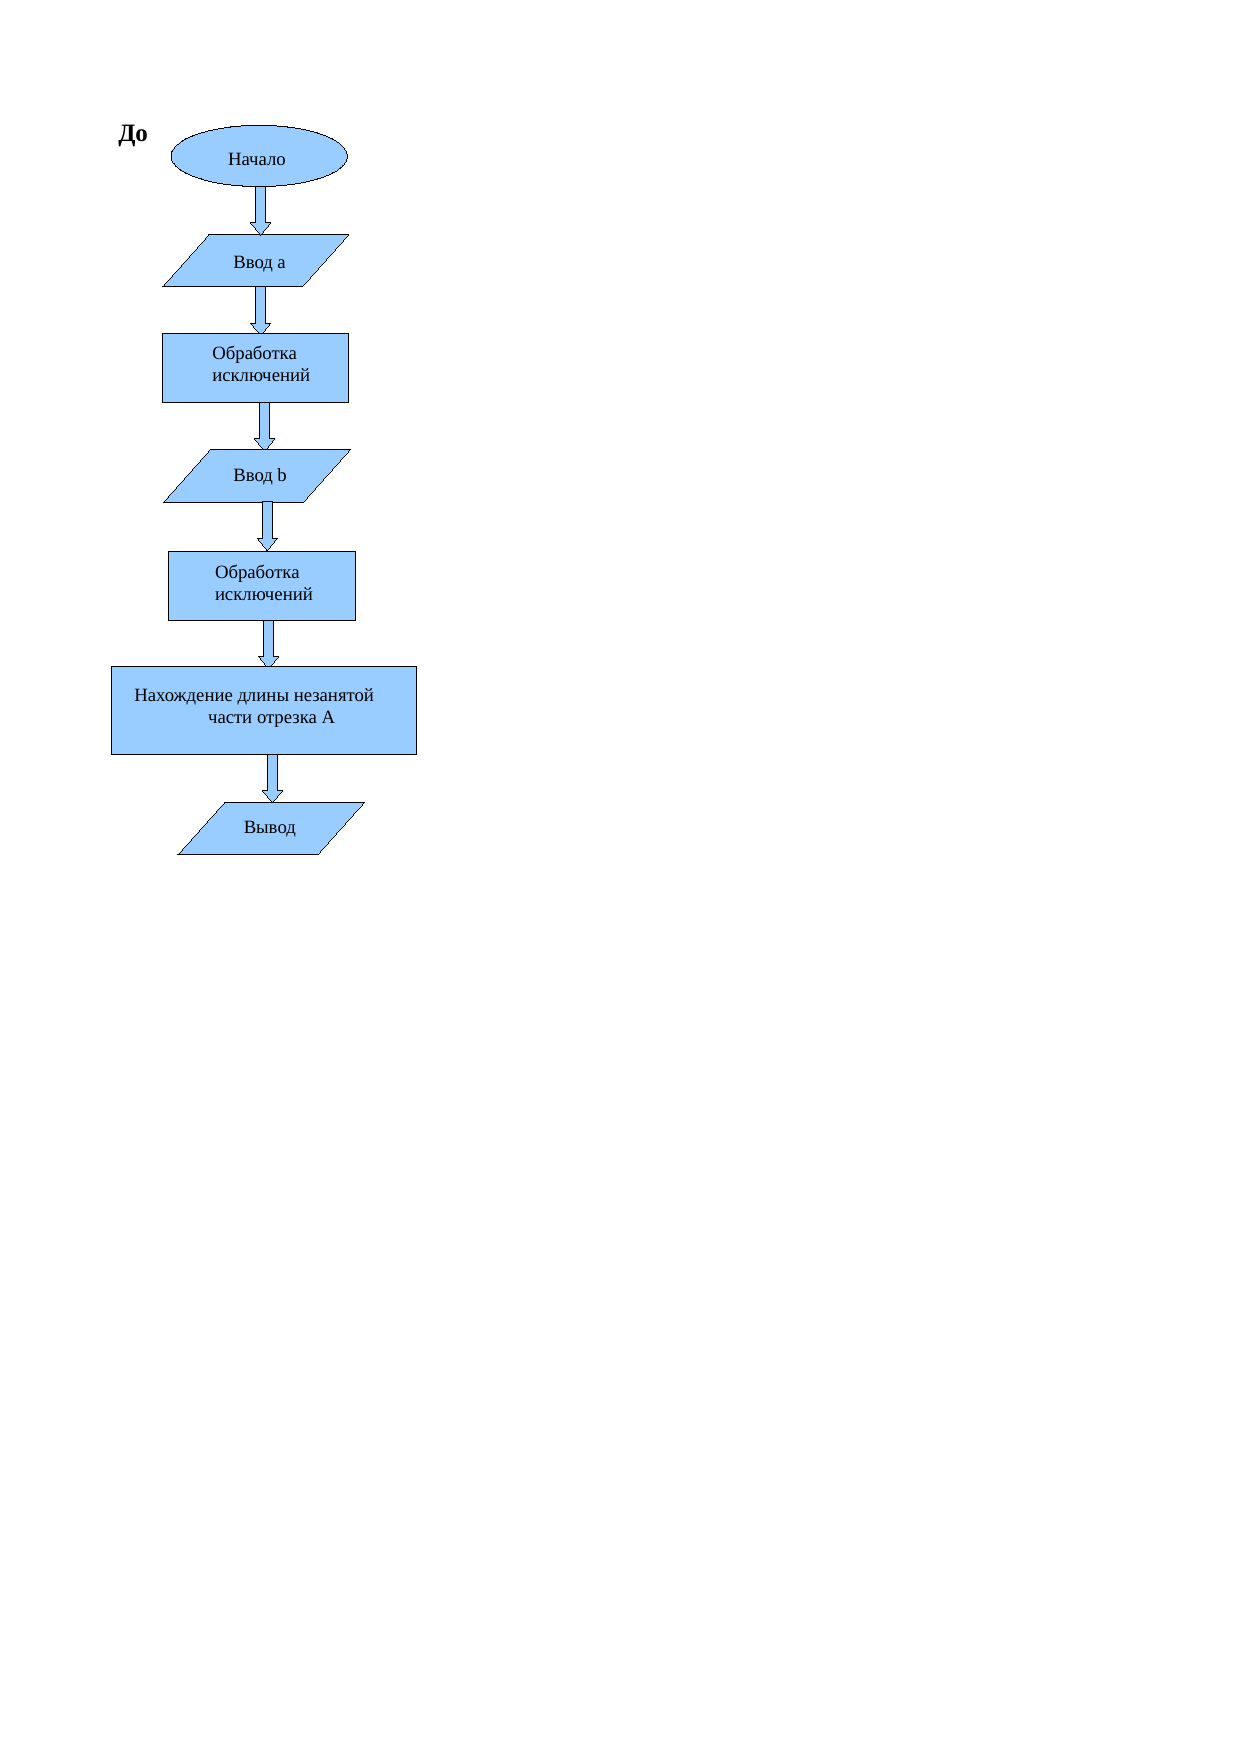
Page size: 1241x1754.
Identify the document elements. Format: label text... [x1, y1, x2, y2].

text До [118, 118, 1122, 147]
